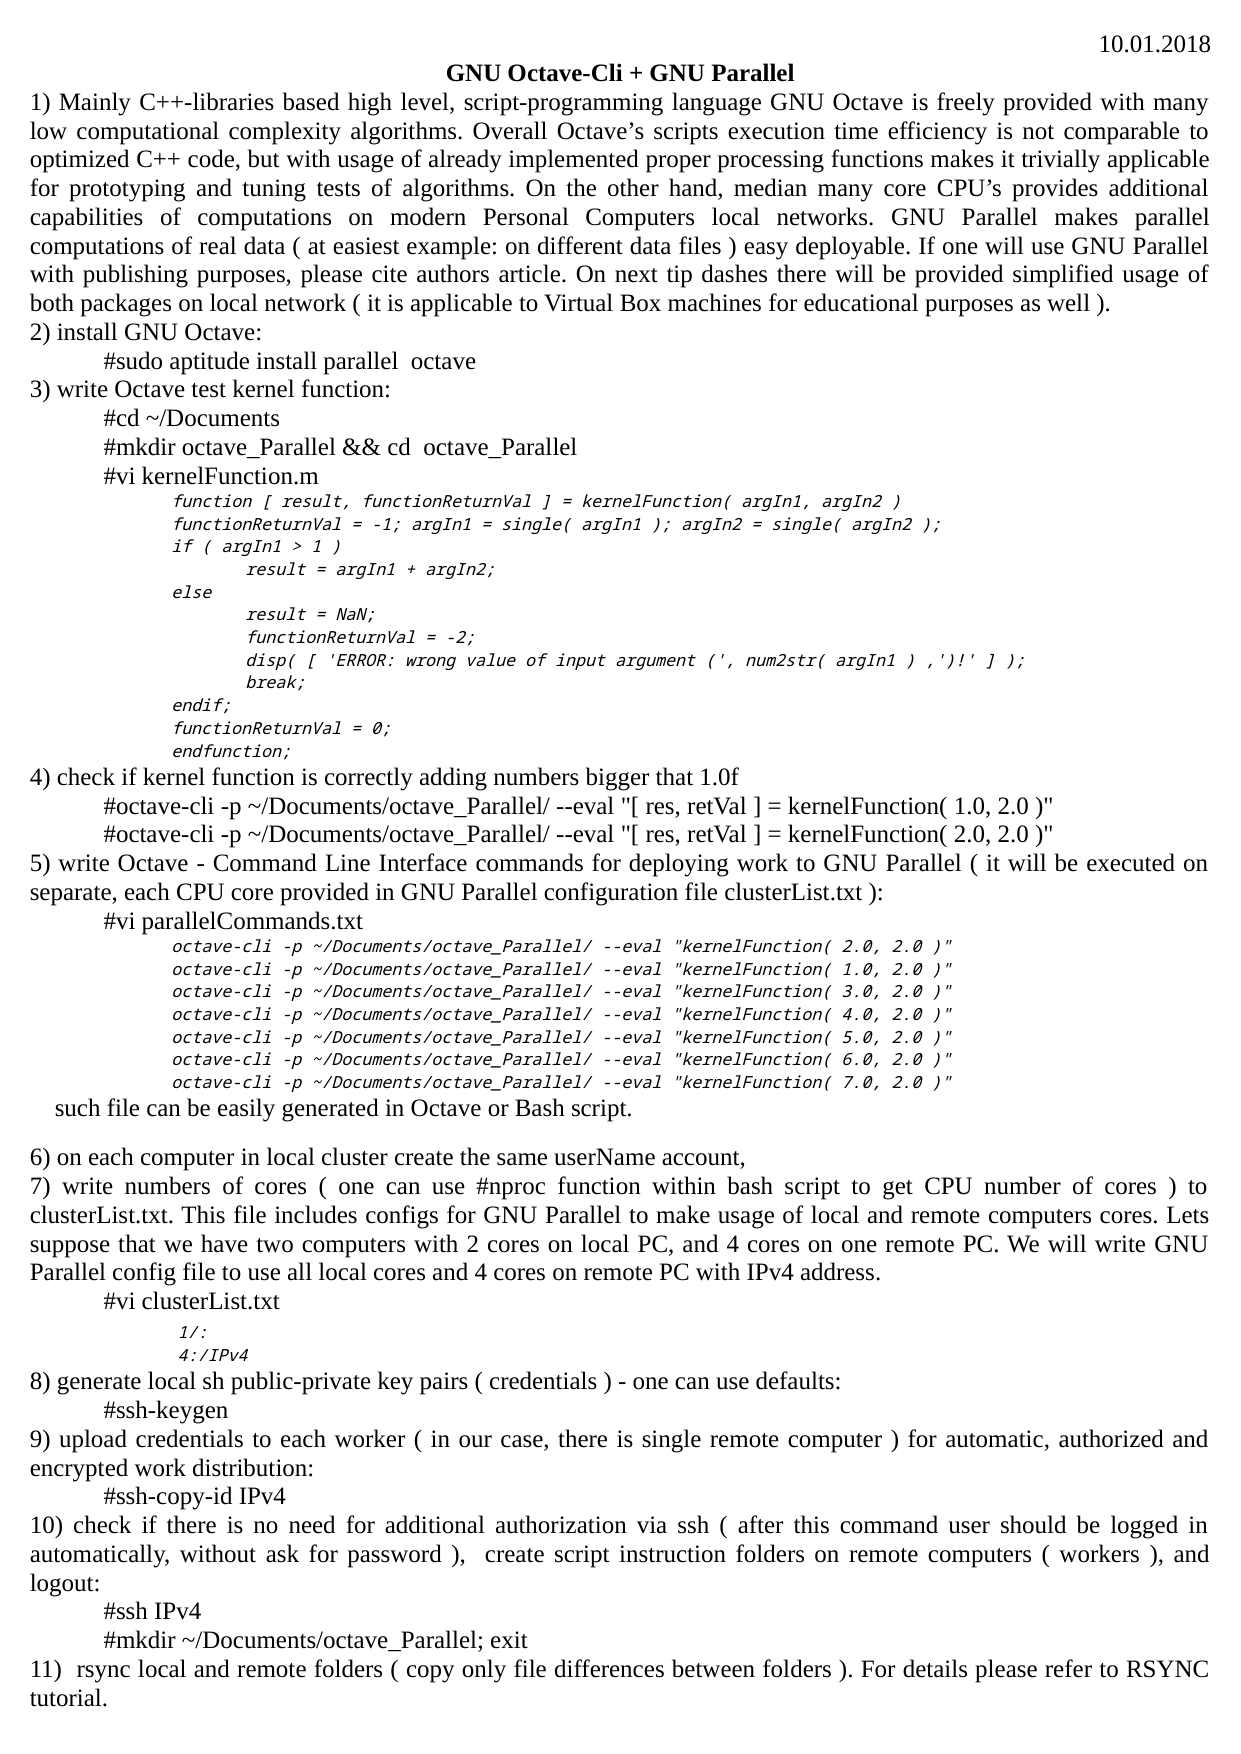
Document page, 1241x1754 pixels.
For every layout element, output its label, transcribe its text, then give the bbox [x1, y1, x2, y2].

text GNU Octave-Cli + GNU Parallel [29, 58, 1211, 87]
text 3) write Octave test kernel function: [29, 374, 1211, 403]
text octave-cli -p ~/Documents/octave_Parallel/ --eval "kernelFunction( 1.0, 2.0 )" [171, 957, 1211, 980]
text result = NaN; [171, 603, 1211, 626]
text 2) install GNU Octave: [29, 317, 1211, 346]
text 10.01.2018 [29, 29, 1211, 58]
text 1/: [29, 1315, 1211, 1344]
text functionReturnVal = -2; [171, 626, 1211, 648]
text 4:/IPv4 [29, 1344, 1211, 1366]
text else [171, 580, 1211, 603]
text endfunction; [171, 739, 1211, 762]
text 5) write Octave - Command Line Interface commands for deploying work to GNU Parallel ( it will be executed on separate, each CPU core provided in GNU Parallel configuration file clusterList.txt ): [29, 848, 1211, 906]
text octave-cli -p ~/Documents/octave_Parallel/ --eval "kernelFunction( 6.0, 2.0 )" [171, 1048, 1211, 1071]
text octave-cli -p ~/Documents/octave_Parallel/ --eval "kernelFunction( 4.0, 2.0 )" [171, 1003, 1211, 1025]
text 4) check if kernel function is correctly adding numbers bigger that 1.0f [29, 762, 1211, 791]
text result = argIn1 + argIn2; [171, 558, 1211, 580]
text 1) Mainly C++-libraries based high level, script-programming language GNU Octave is freely provided with many low computational complexity algorithms. Overall Octave’s scripts execution time efficiency is not comparable to optimized C++ code, but with usage of already implemented proper processing functions makes it trivially applicable for prototyping and tuning tests of algorithms. On the other hand, median many core CPU’s provides additional capabilities of computations on modern Personal Computers local networks. GNU Parallel makes parallel computations of real data ( at easiest example: on different data files ) easy deployable. If one will use GNU Parallel with publishing purposes, please cite authors article. On next tip dashes there will be provided simplified usage of both packages on local network ( it is applicable to Virtual Box machines for educational purposes as well ). [29, 87, 1211, 317]
text such file can be easily generated in Octave or Bash script. [29, 1093, 1211, 1122]
text #octave-cli -p ~/Documents/octave_Parallel/ --eval "[ res, retVal ] = kernelFunction( 1.0, 2.0 )" [29, 791, 1211, 819]
text functionReturnVal = -1; argIn1 = single( argIn1 ); argIn2 = single( argIn2 ); [171, 512, 1211, 535]
text #octave-cli -p ~/Documents/octave_Parallel/ --eval "[ res, retVal ] = kernelFunction( 2.0, 2.0 )" [29, 819, 1211, 848]
text 8) generate local sh public-private key pairs ( credentials ) - one can use defaults: [29, 1366, 1211, 1395]
text endif; [171, 694, 1211, 717]
text #vi parallelCommands.txt [29, 906, 1211, 934]
text 6) on each computer in local cluster create the same userName account, [29, 1142, 1211, 1171]
text octave-cli -p ~/Documents/octave_Parallel/ --eval "kernelFunction( 3.0, 2.0 )" [171, 980, 1211, 1003]
text 10) check if there is no need for additional authorization via ssh ( after this command user should be logged in automatically, without ask for password ), create script instruction folders on remote computers ( workers ), and logout: [29, 1510, 1211, 1596]
text #ssh-keygen [29, 1395, 1211, 1424]
text #ssh IPv4 [29, 1596, 1211, 1625]
text 7) write numbers of cores ( one can use #nproc function within bash script to get CPU number of cores ) to clusterList.txt. This file includes configs for GNU Parallel to make usage of local and remote computers cores. Lets suppose that we have two computers with 2 cores on local PC, and 4 cores on one remote PC. We will write GNU Parallel config file to use all local cores and 4 cores on remote PC with IPv4 address. [29, 1171, 1211, 1286]
text octave-cli -p ~/Documents/octave_Parallel/ --eval "kernelFunction( 2.0, 2.0 )" [171, 934, 1211, 957]
text function [ result, functionReturnVal ] = kernelFunction( argIn1, argIn2 ) [171, 489, 1211, 512]
text #vi kernelFunction.m [29, 461, 1211, 489]
text #ssh-copy-id IPv4 [29, 1481, 1211, 1510]
text disp( [ 'ERROR: wrong value of input argument (', num2str( argIn1 ) ,')!' ] ); [171, 648, 1211, 671]
text 9) upload credentials to each worker ( in our case, there is single remote computer ) for automatic, authorized and encrypted work distribution: [29, 1424, 1211, 1481]
text functionReturnVal = 0; [171, 717, 1211, 739]
text 11) rsync local and remote folders ( copy only file differences between folders ). For details please refer to RSYNC tutorial. [29, 1654, 1211, 1711]
text break; [171, 671, 1211, 694]
text #mkdir octave_Parallel && cd octave_Parallel [29, 432, 1211, 461]
text #vi clusterList.txt [29, 1286, 1211, 1315]
text octave-cli -p ~/Documents/octave_Parallel/ --eval "kernelFunction( 5.0, 2.0 )" [171, 1025, 1211, 1048]
text if ( argIn1 > 1 ) [171, 535, 1211, 558]
text #cd ~/Documents [29, 403, 1211, 432]
text #sudo aptitude install parallel octave [29, 346, 1211, 374]
text #mkdir ~/Documents/octave_Parallel; exit [29, 1625, 1211, 1654]
text octave-cli -p ~/Documents/octave_Parallel/ --eval "kernelFunction( 7.0, 2.0 )" [171, 1071, 1211, 1093]
